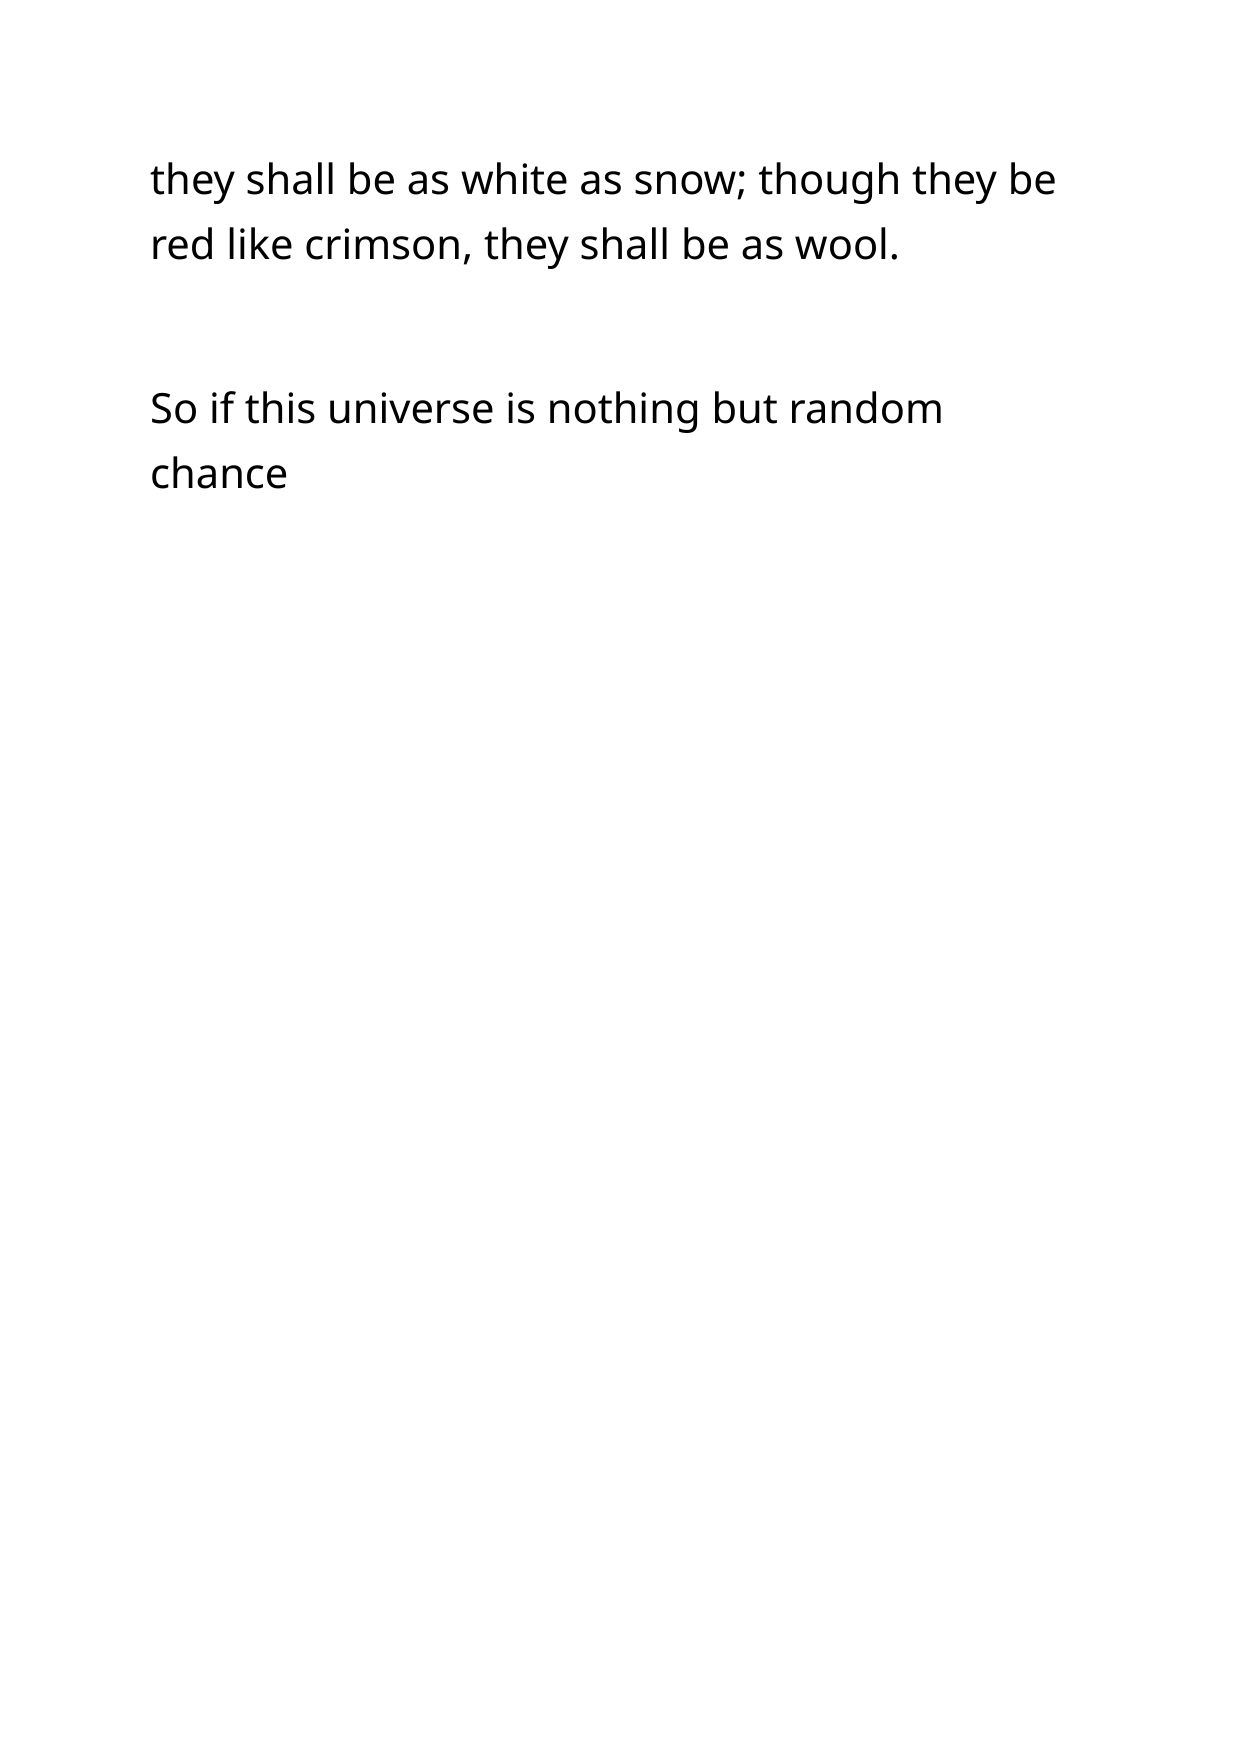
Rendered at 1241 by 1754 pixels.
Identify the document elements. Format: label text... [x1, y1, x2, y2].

text So if this universe is nothing but random chance [150, 379, 1090, 501]
text they shall be as white as snow; though they be red like crimson, they shall be as wool. [150, 150, 1090, 272]
